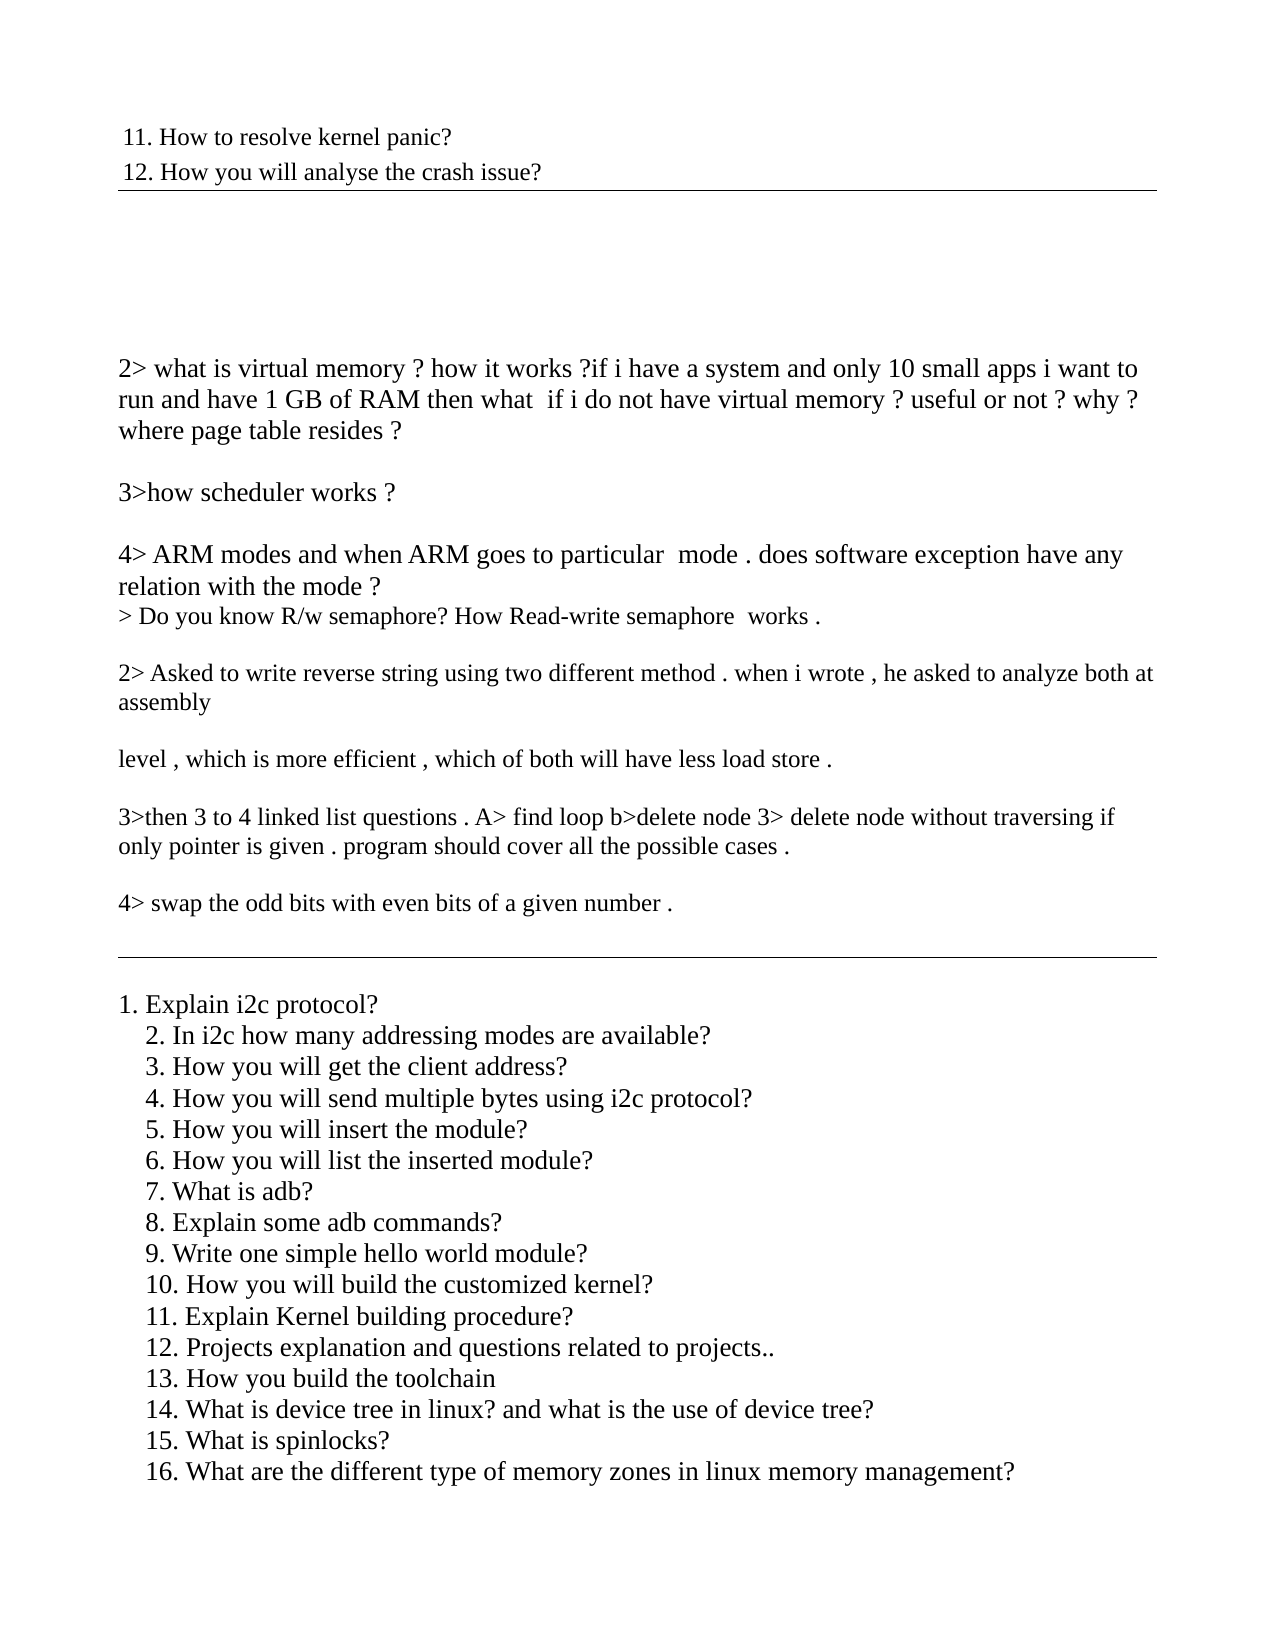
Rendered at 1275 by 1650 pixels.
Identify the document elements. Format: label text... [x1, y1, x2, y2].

text > Do you know R/w semaphore? How Read-write semaphore works . 2> Asked to write reverse string using two different method . when i wrote , he asked to analyze both at assembly level , which is more efficient , which of both will have less load store . 3>then 3 to 4 linked list questions . A> find loop b>delete node 3> delete node without traversing if only pointer is given . program should cover all the possible cases . 4> swap the odd bits with even bits of a given number . [118, 601, 1157, 917]
text 2> what is virtual memory ? how it works ?if i have a system and only 10 small apps i want to run and have 1 GB of RAM then what if i do not have virtual memory ? useful or not ? why ? where page table resides ? 3>how scheduler works ? 4> ARM modes and when ARM goes to particular mode . does software exception have any relation with the mode ? [118, 352, 1157, 601]
text 1. Explain i2c protocol? 2. In i2c how many addressing modes are available? 3. How you will get the client address? 4. How you will send multiple bytes using i2c protocol? 5. How you will insert the module? 6. How you will list the inserted module? 7. What is adb? 8. Explain some adb commands? 9. Write one simple hello world module? 10. How you will build the customized kernel? 11. Explain Kernel building procedure? 12. Projects explanation and questions related to projects.. 13. How you build the toolchain 14. What is device tree in linux? and what is the use of device tree? 15. What is spinlocks? 16. What are the different type of memory zones in linux memory management? [118, 988, 1157, 1487]
text 11. How to resolve kernel panic? 12. How you will analyse the crash issue? [118, 118, 1157, 190]
